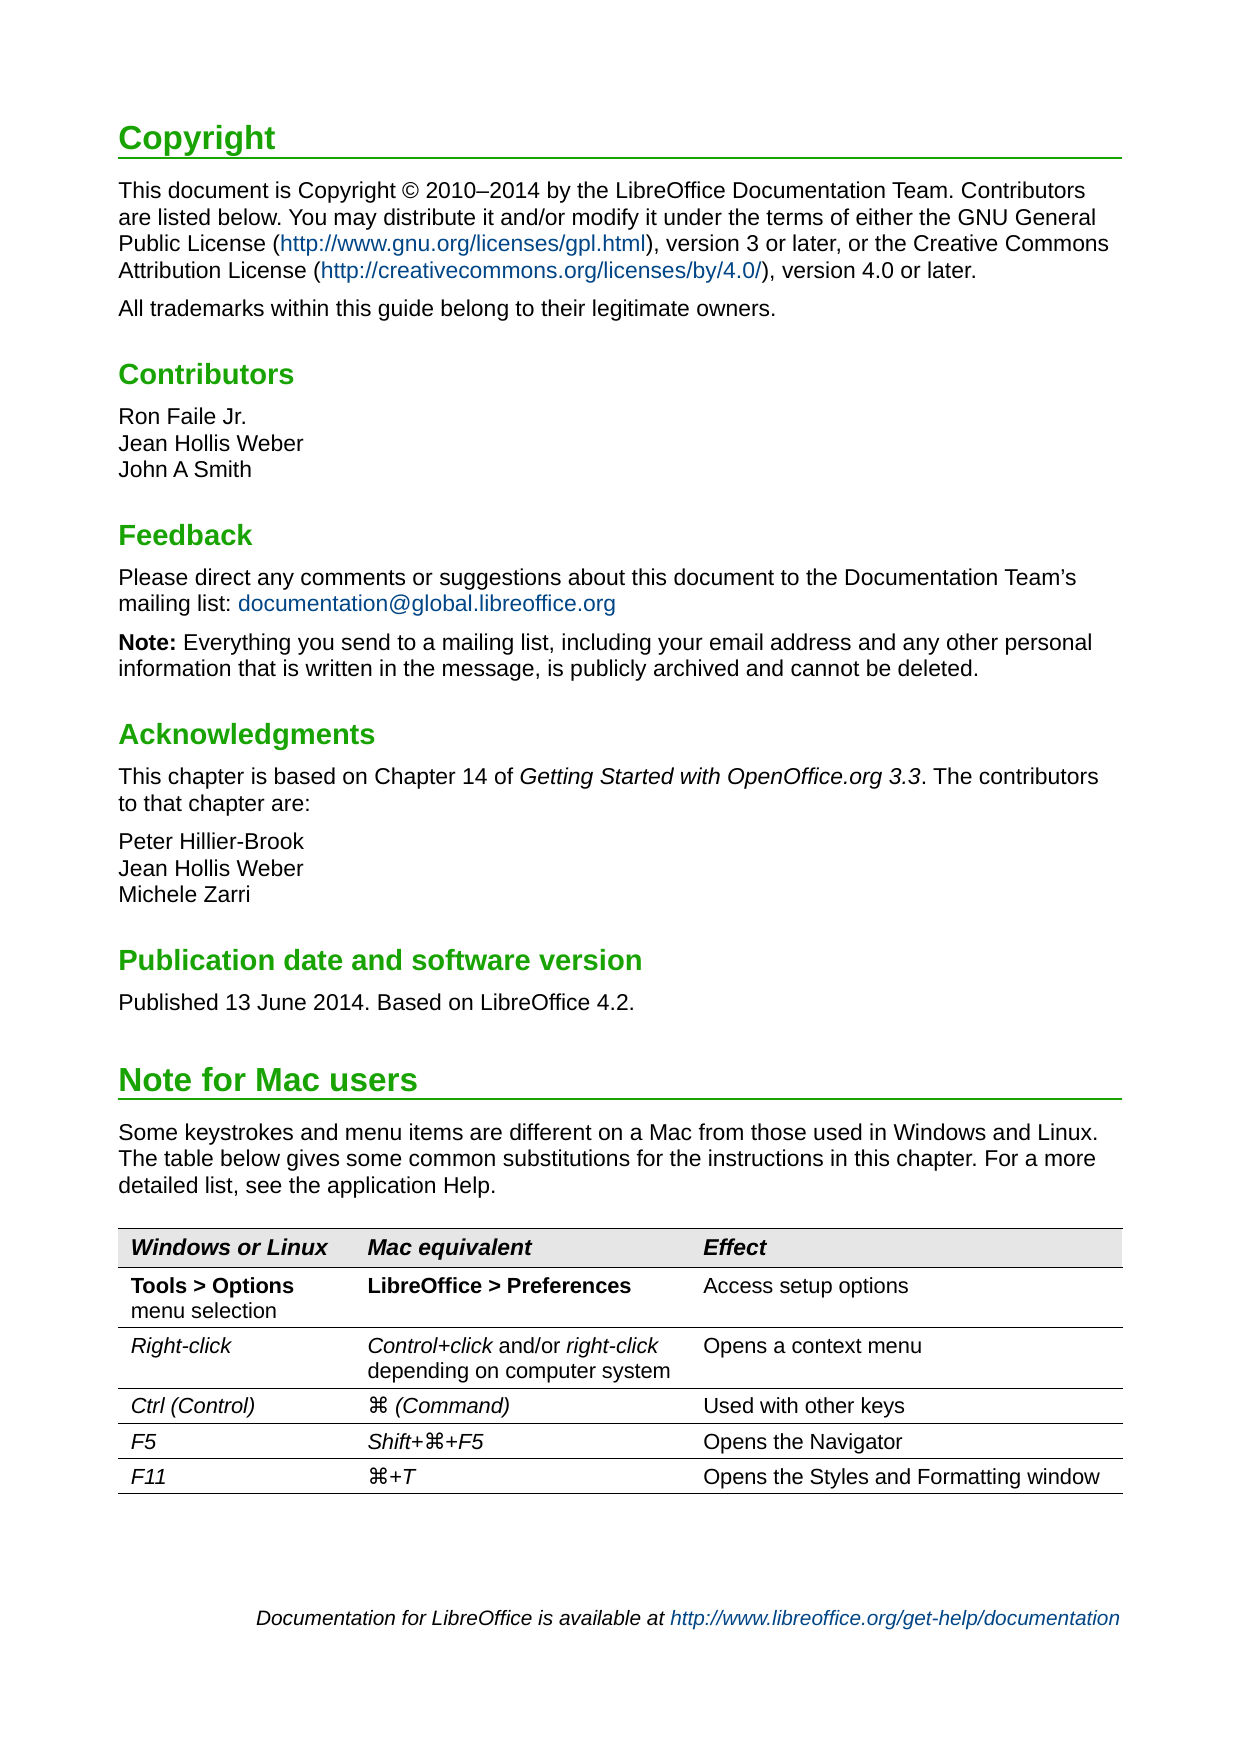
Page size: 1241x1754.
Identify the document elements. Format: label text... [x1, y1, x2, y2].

table_cell Access setup options [691, 1268, 1122, 1327]
table_cell F11 [118, 1459, 355, 1493]
text This chapter is based on Chapter 14 of Getting Started with OpenOffice.org 3.3. The contributors to that chapter are: [118, 763, 1122, 816]
table_cell Tools > Options menu selection [118, 1268, 355, 1327]
table_cell ⌘+T [355, 1459, 691, 1493]
text This document is Copyright © 2010–2014 by the LibreOffice Documentation Team. Contributors are listed below. You may distribute it and/or modify it under the terms of either the GNU General Public License (http://www.gnu.org/licenses/gpl.html), version 3 or later, or the Creative Commons Attribution License (http://creativecommons.org/licenses/by/4.0/), version 4.0 or later. [118, 177, 1122, 283]
subtitle Note for Mac users [118, 1059, 1122, 1098]
subtitle Copyright [118, 118, 1122, 157]
text Note: Everything you send to a mailing list, including your email address and any other personal information that is written in the message, is publicly archived and cannot be deleted. [118, 629, 1122, 682]
table_cell Opens the Styles and Formatting window [691, 1459, 1122, 1493]
subtitle Contributors [118, 357, 1122, 391]
table_cell Opens the Navigator [691, 1424, 1122, 1458]
text All trademarks within this guide belong to their legitimate owners. [118, 295, 1122, 322]
table_header Effect [691, 1229, 1122, 1267]
table_cell Shift+⌘+F5 [355, 1424, 691, 1458]
table_cell Ctrl (Control) [118, 1389, 355, 1423]
subtitle Acknowledgments [118, 717, 1122, 751]
subtitle Publication date and software version [118, 943, 1122, 976]
table_cell ⌘ (Command) [355, 1389, 691, 1423]
subtitle Feedback [118, 518, 1122, 551]
table_header Windows or Linux [118, 1229, 355, 1267]
table_header Mac equivalent [355, 1229, 691, 1267]
table_cell Right-click [118, 1328, 355, 1387]
table_cell LibreOffice > Preferences [355, 1268, 691, 1327]
text Published 13 June 2014. Based on LibreOffice 4.2. [118, 989, 1122, 1015]
table_cell Used with other keys [691, 1389, 1122, 1423]
table_cell F5 [118, 1424, 355, 1458]
text Some keystrokes and menu items are different on a Mac from those used in Windows and Linux. The table below gives some common substitutions for the instructions in this chapter. For a more detailed list, see the application Help. [118, 1119, 1122, 1198]
table_cell Opens a context menu [691, 1328, 1122, 1387]
text Ron Faile Jr. Jean Hollis Weber John A Smith [118, 403, 1122, 482]
table_cell Control+click and/or right-click depending on computer system [355, 1328, 691, 1387]
text Peter Hillier-Brook Jean Hollis Weber Michele Zarri [118, 828, 1122, 907]
text Please direct any comments or suggestions about this document to the Documentation Team’s mailing list: documentation@global.libreoffice.org [118, 564, 1122, 616]
